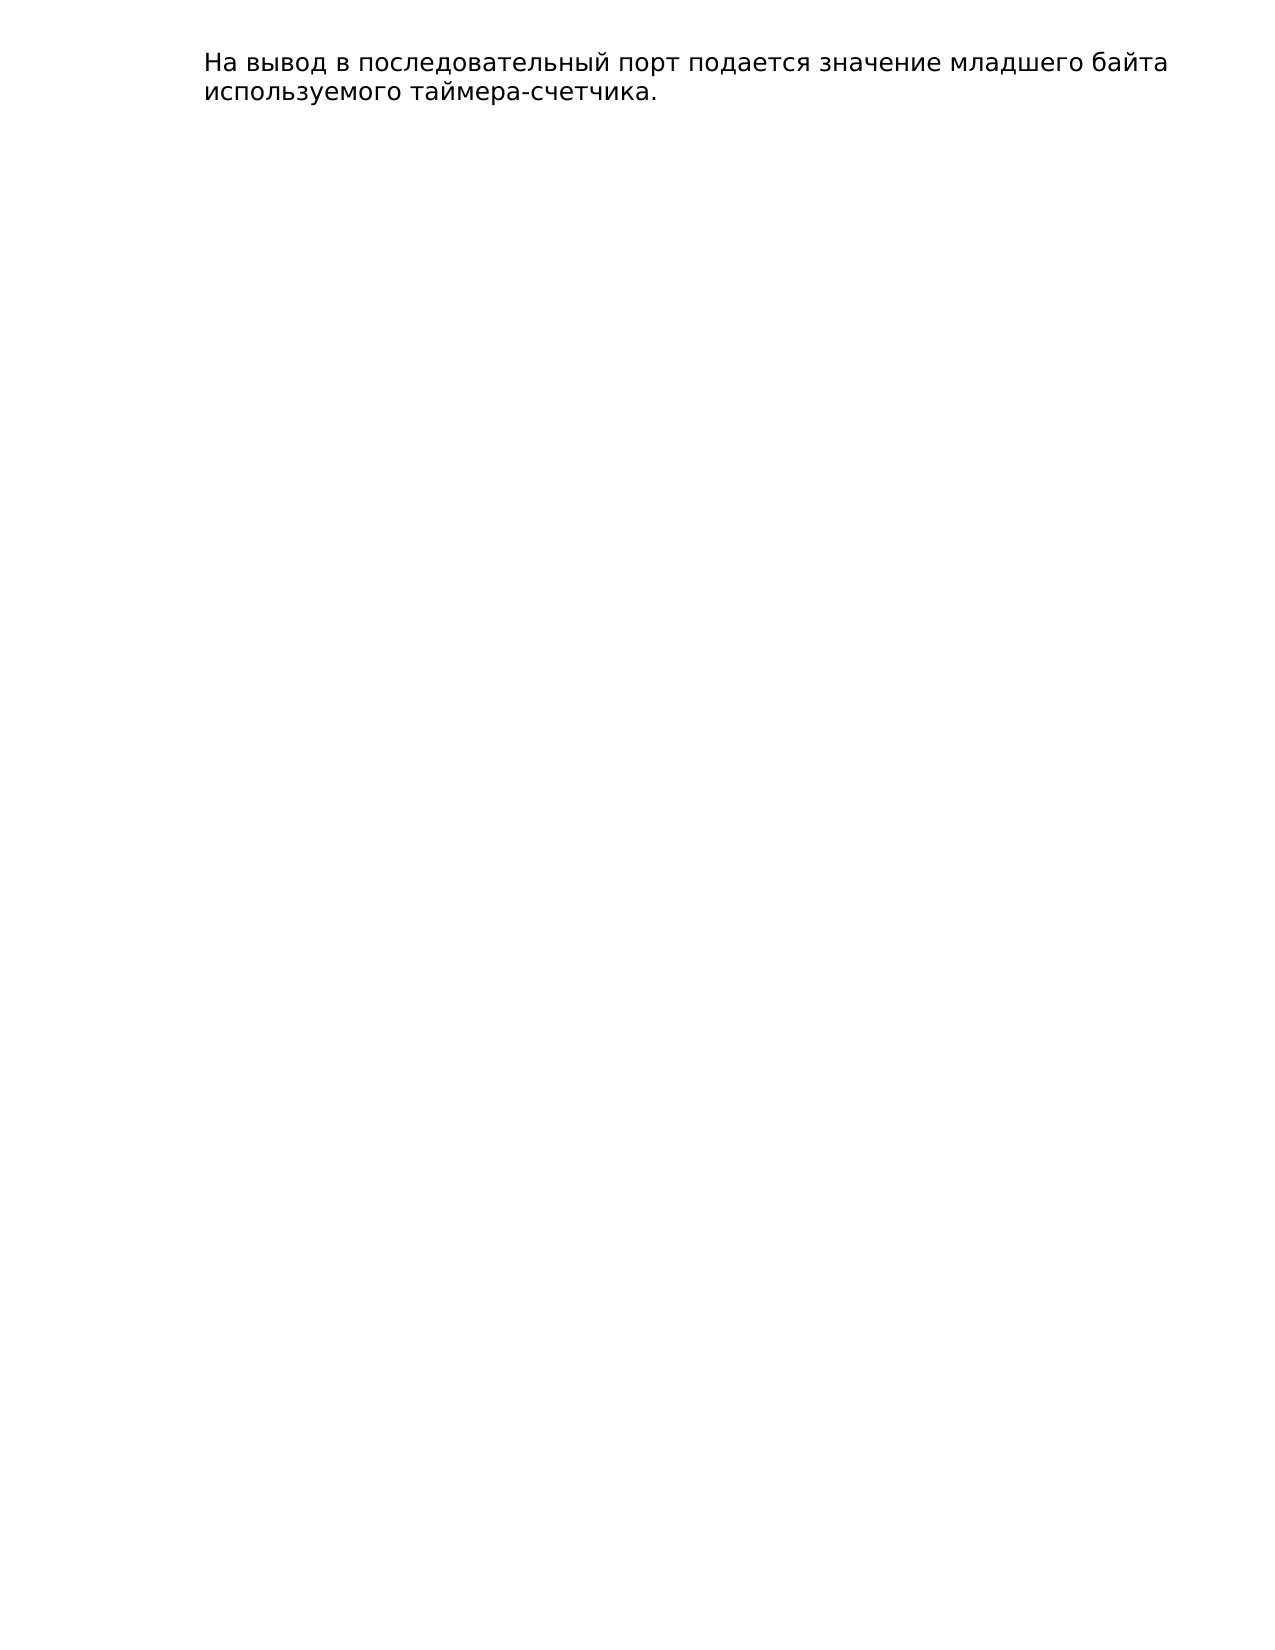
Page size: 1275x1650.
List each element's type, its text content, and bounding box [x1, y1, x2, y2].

list На вывод в последовательный порт подается значение младшего байта используемого таймера-счетчика. [166, 48, 1213, 106]
